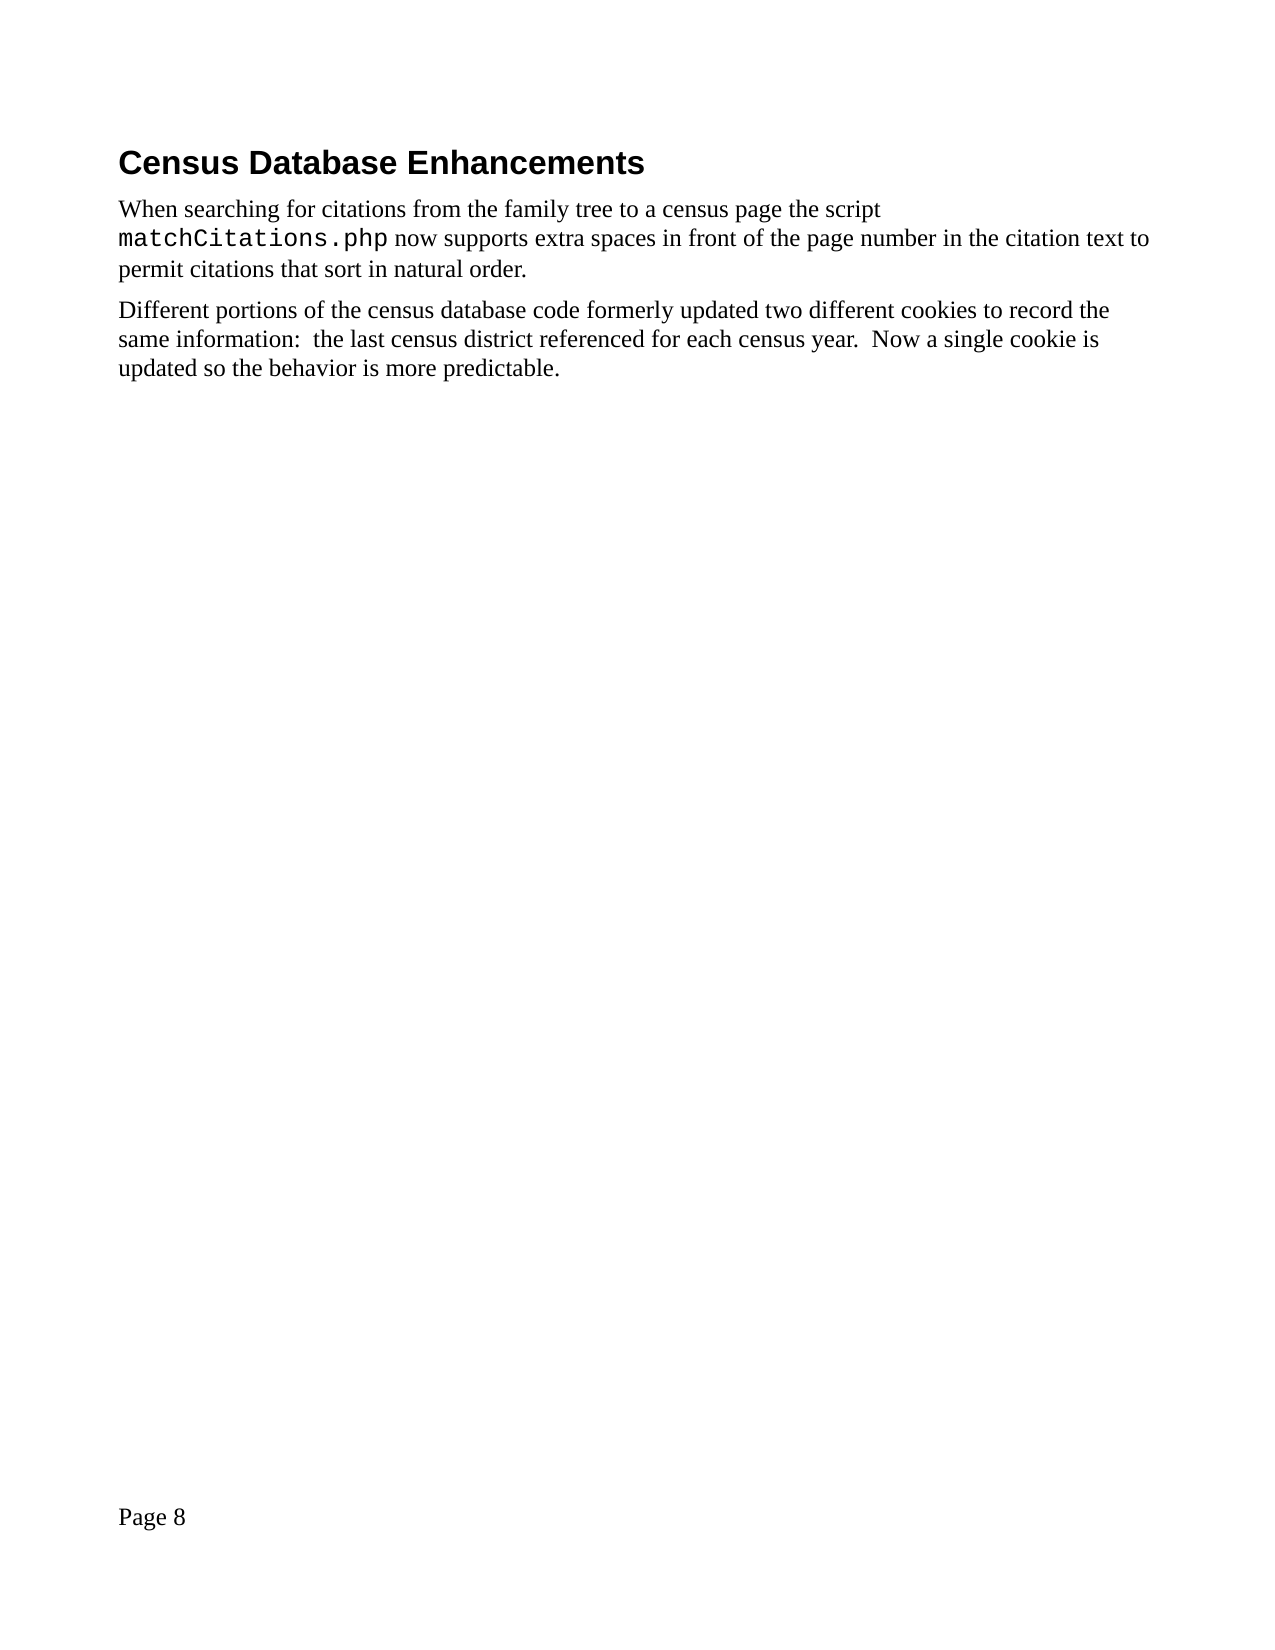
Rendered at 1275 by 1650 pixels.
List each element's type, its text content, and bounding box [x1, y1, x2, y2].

text Different portions of the census database code formerly updated two different cookies to record the same information: the last census district referenced for each census year. Now a single cookie is updated so the behavior is more predictable. [118, 295, 1157, 381]
text When searching for citations from the family tree to a census page the script matchCitations.php now supports extra spaces in front of the page number in the citation text to permit citations that sort in natural order. [118, 194, 1157, 283]
subtitle Census Database Enhancements [118, 143, 1157, 182]
